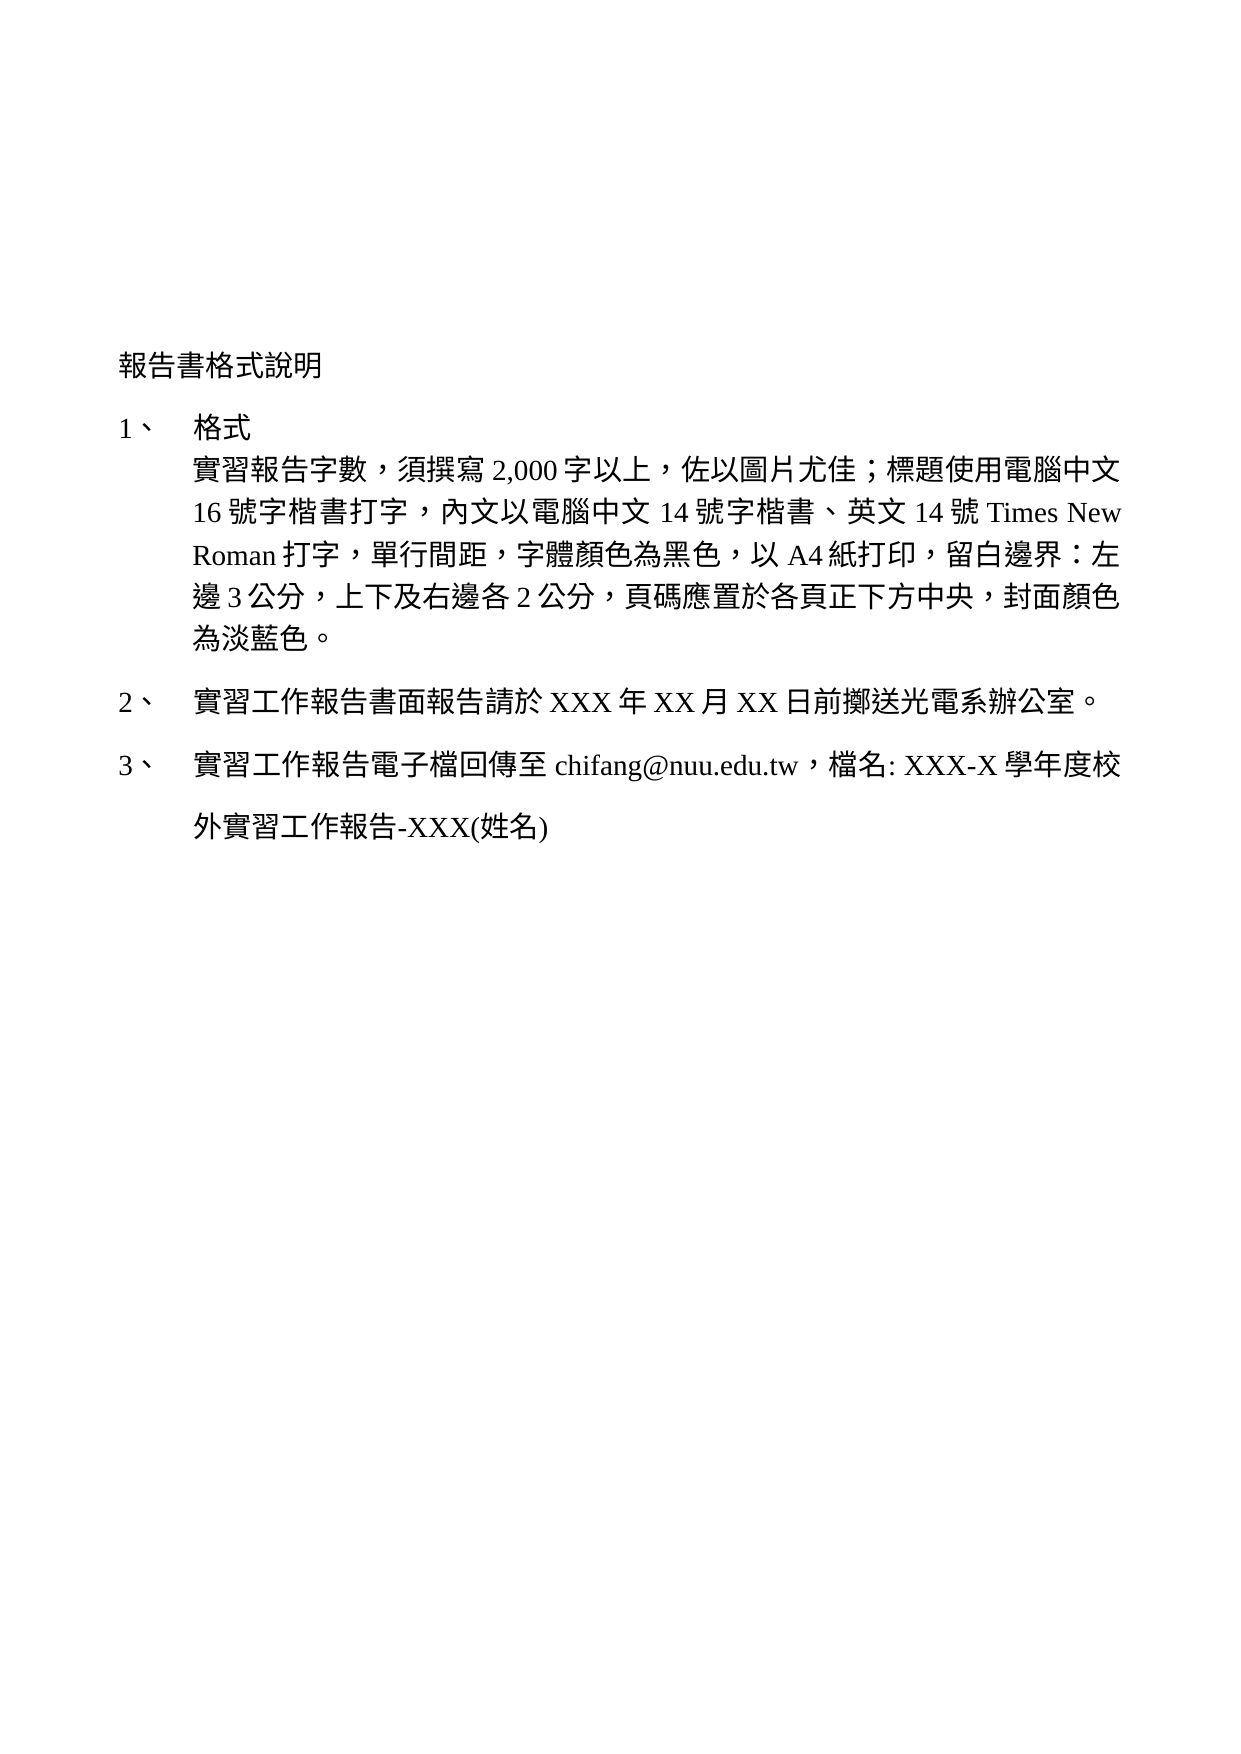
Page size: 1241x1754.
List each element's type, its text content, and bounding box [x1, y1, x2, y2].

text 報告書格式說明 [118, 322, 1122, 384]
list 格式 [118, 384, 1122, 447]
text 實習報告字數，須撰寫2,000字以上，佐以圖片尤佳；標題使用電腦中文16號字楷書打字，內文以電腦中文14號字楷書、英文14號Times New Roman打字，單行間距，字體顏色為黑色，以A4紙打印，留白邊界：左邊3公分，上下及右邊各2公分，頁碼應置於各頁正下方中央，封面顏色為淡藍色。 [192, 447, 1122, 658]
list 實習工作報告電子檔回傳至chifang@nuu.edu.tw，檔名: XXX-X學年度校外實習工作報告-XXX(姓名) [118, 721, 1122, 846]
list 實習工作報告書面報告請於XXX年XX月XX日前擲送光電系辦公室。 [118, 658, 1122, 721]
